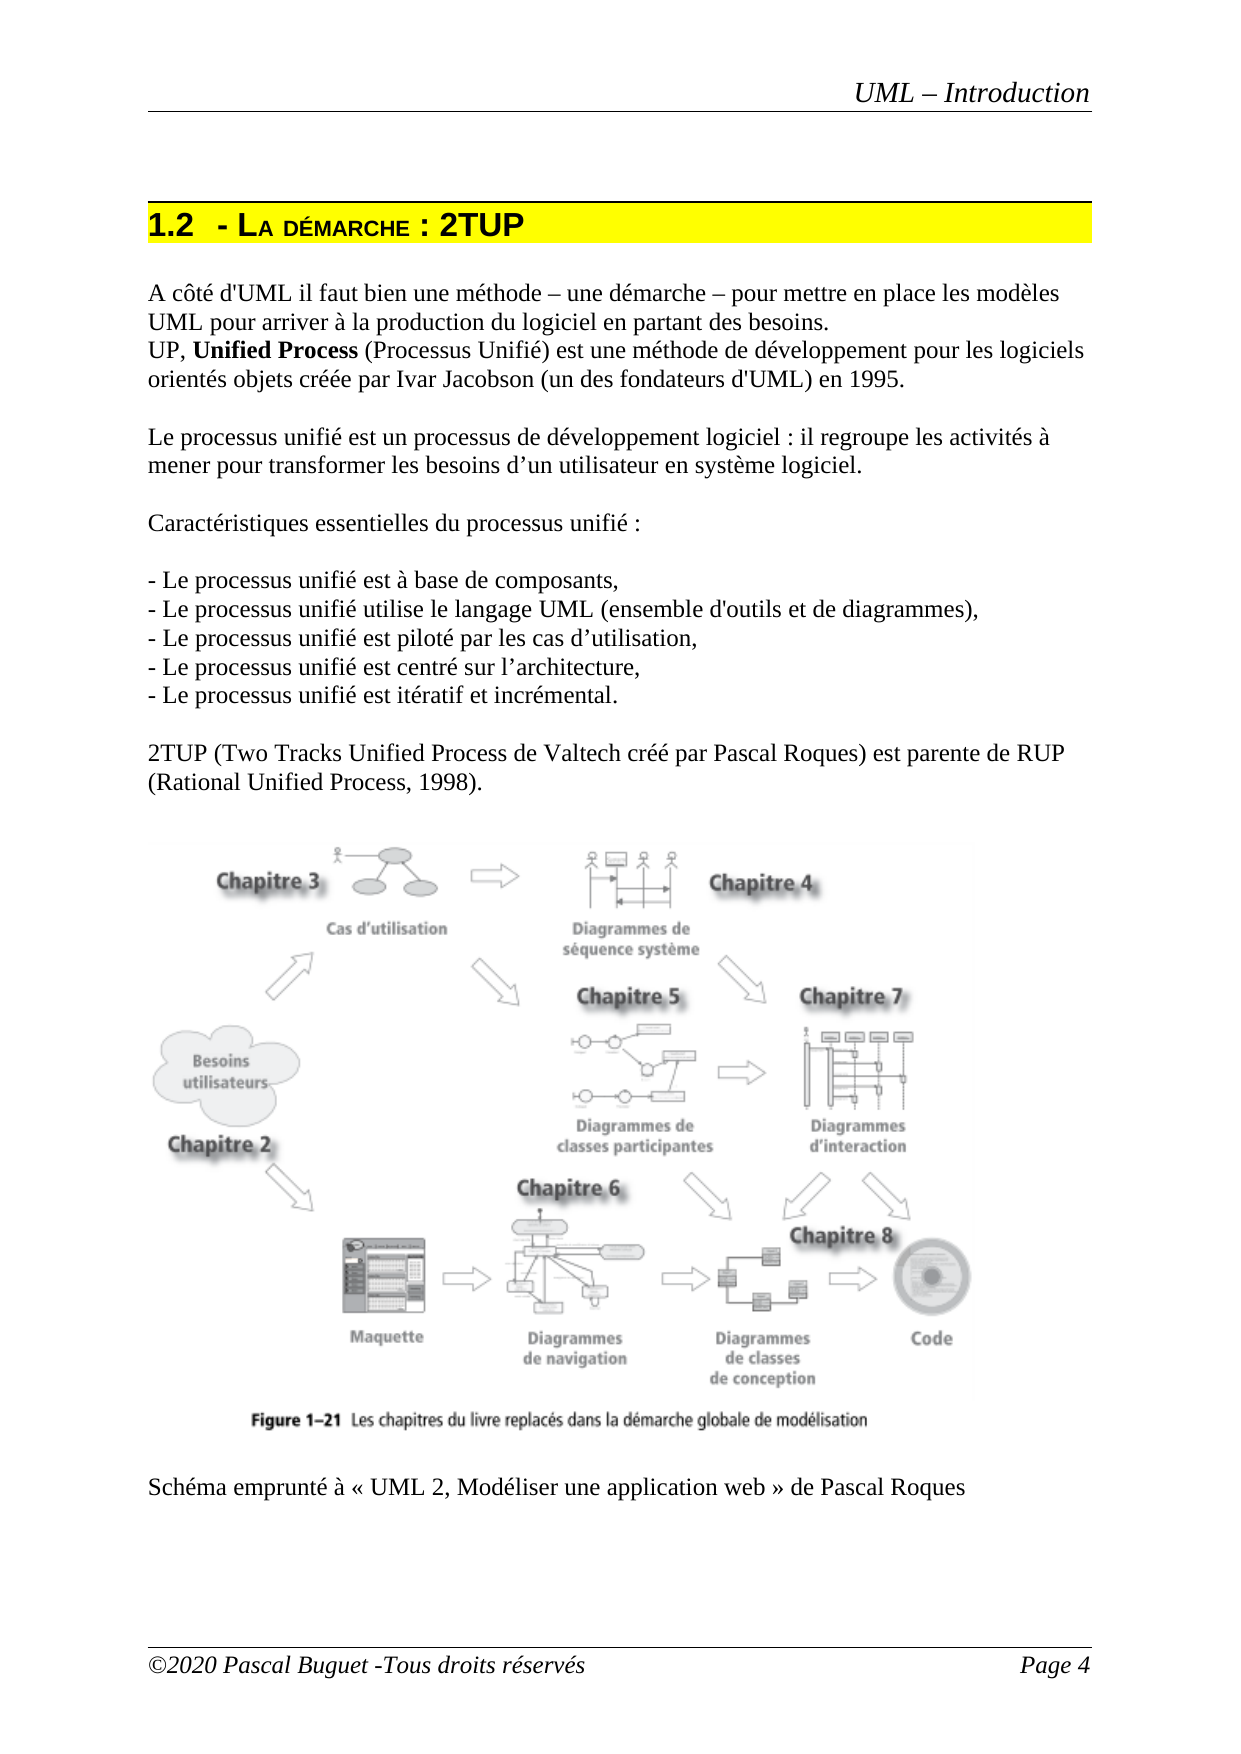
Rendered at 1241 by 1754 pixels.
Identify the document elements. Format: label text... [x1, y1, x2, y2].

text - Le processus unifié est piloté par les cas d’utilisation, [148, 623, 1092, 652]
text Schéma emprunté à « UML 2, Modéliser une application web » de Pascal Roques [148, 1472, 1092, 1501]
text - Le processus unifié utilise le langage UML (ensemble d'outils et de diagrammes), [148, 594, 1092, 623]
text 2TUP (Two Tracks Unified Process de Valtech créé par Pascal Roques) est parente de RUP (Rational Unified Process, 1998). [148, 738, 1092, 796]
text - Le processus unifié est itératif et incrémental. [148, 681, 1092, 709]
text - Le processus unifié est centré sur l’architecture, [148, 652, 1092, 681]
text Le processus unifié est un processus de développement logiciel : il regroupe les activités à mener pour transformer les besoins d’un utilisateur en système logiciel. [148, 422, 1092, 479]
text UP, Unified Process (Processus Unifié) est une méthode de développement pour les logiciels orientés objets créée par Ivar Jacobson (un des fondateurs d'UML) en 1995. [148, 336, 1092, 393]
text Caractéristiques essentielles du processus unifié : [148, 508, 1092, 537]
text A côté d'UML il faut bien une méthode – une démarche – pour mettre en place les modèles UML pour arriver à la production du logiciel en partant des besoins. [148, 278, 1092, 336]
text - Le processus unifié est à base de composants, [148, 566, 1092, 594]
subtitle - La démarche : 2TUP [148, 203, 1092, 243]
picture [147, 824, 989, 1443]
